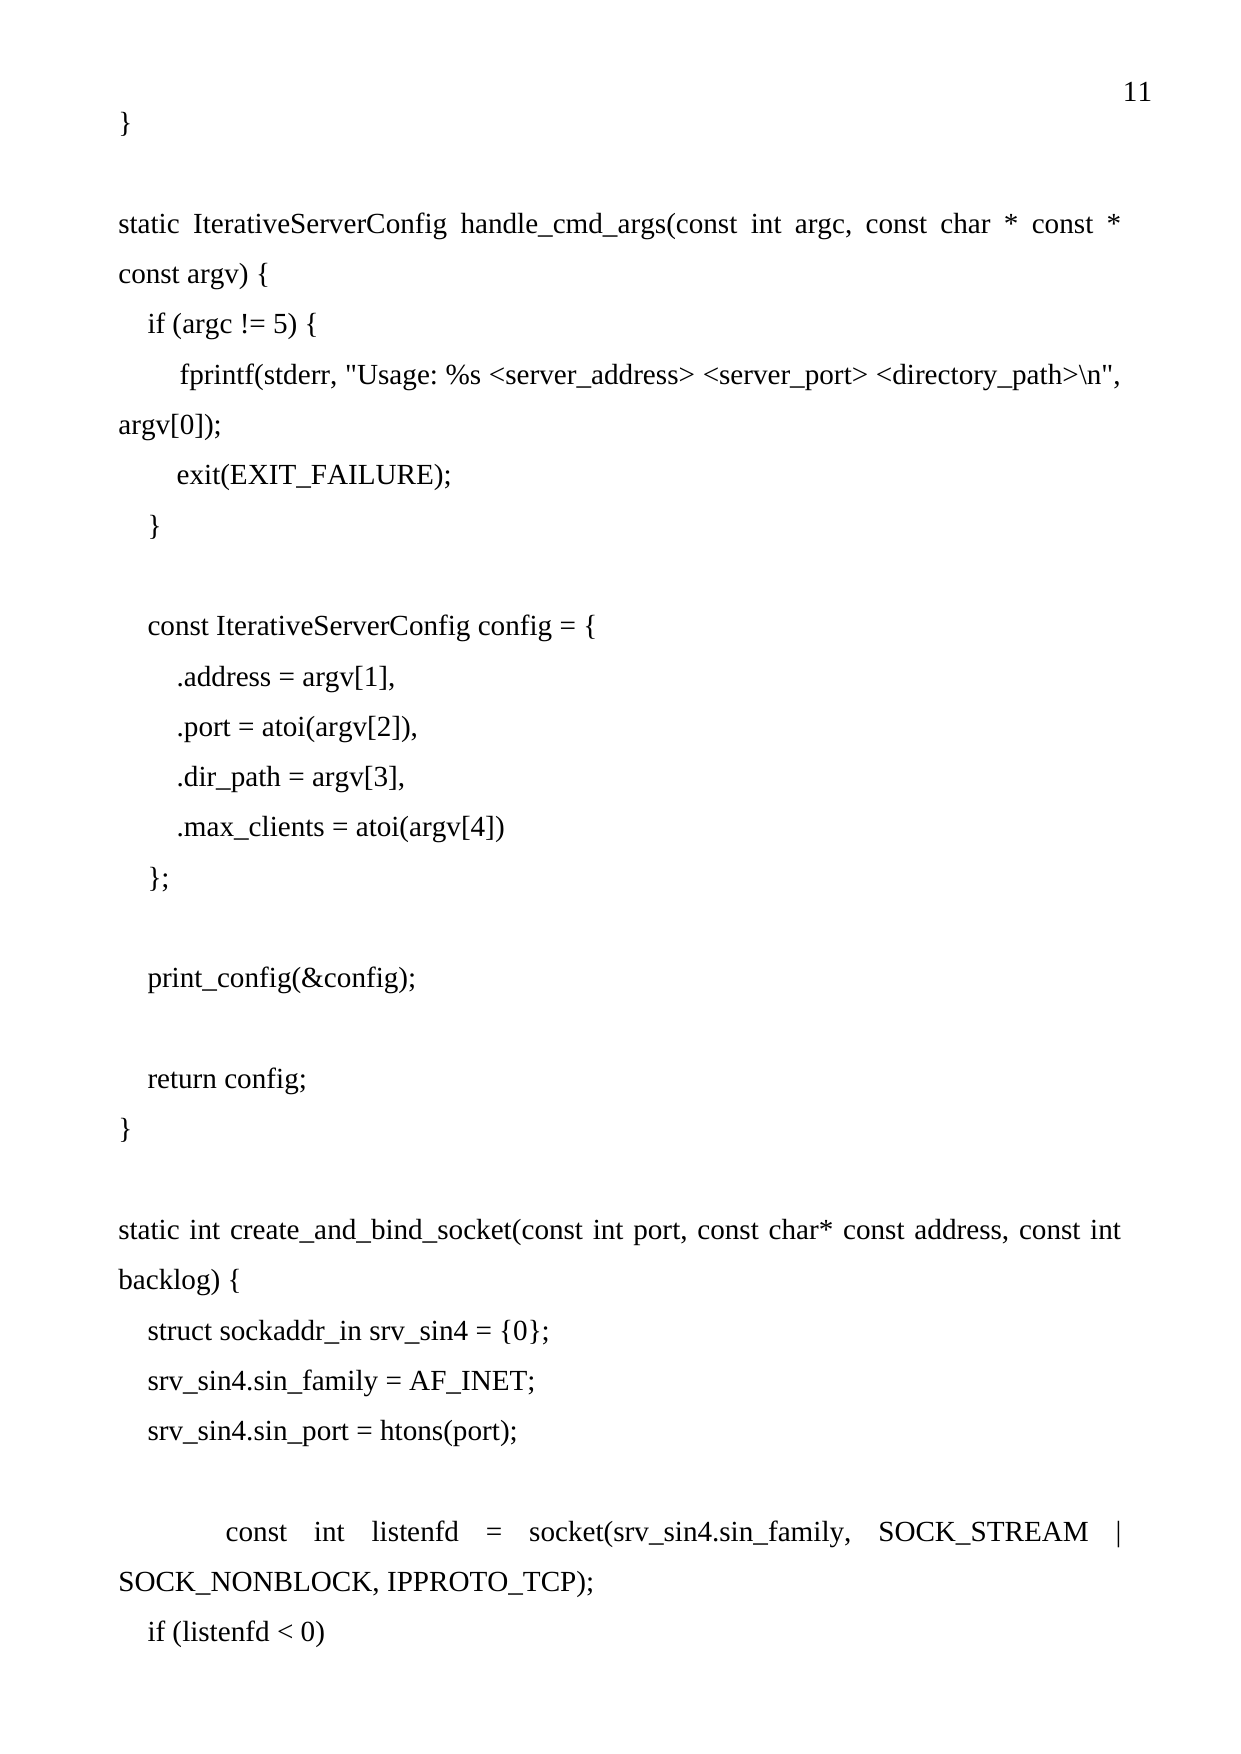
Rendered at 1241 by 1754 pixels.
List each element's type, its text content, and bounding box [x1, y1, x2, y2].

text return config; [118, 1061, 1122, 1095]
text } [118, 1111, 1122, 1145]
text struct sockaddr_in srv_sin4 = {0}; [118, 1313, 1122, 1346]
text fprintf(stderr, "Usage: %s <server_address> <server_port> <directory_path>\n", argv[0]); [118, 357, 1122, 441]
text } [118, 105, 1122, 139]
text if (listenfd < 0) [118, 1614, 1122, 1648]
text static IterativeServerConfig handle_cmd_args(const int argc, const char * const * const argv) { [118, 206, 1122, 290]
text .dir_path = argv[3], [118, 759, 1122, 793]
text .max_clients = atoi(argv[4]) [118, 809, 1122, 843]
text print_config(&config); [118, 961, 1122, 994]
text srv_sin4.sin_family = AF_INET; [118, 1363, 1122, 1397]
text const IterativeServerConfig config = { [118, 608, 1122, 642]
text .address = argv[1], [118, 659, 1122, 692]
text .port = atoi(argv[2]), [118, 709, 1122, 742]
text }; [118, 860, 1122, 893]
text static int create_and_bind_socket(const int port, const char* const address, const int backlog) { [118, 1212, 1122, 1296]
text exit(EXIT_FAILURE); [118, 457, 1122, 491]
text srv_sin4.sin_port = htons(port); [118, 1413, 1122, 1447]
text if (argc != 5) { [118, 306, 1122, 340]
text } [118, 508, 1122, 541]
text const int listenfd = socket(srv_sin4.sin_family, SOCK_STREAM | SOCK_NONBLOCK, IPPROTO_TCP); [118, 1514, 1122, 1598]
